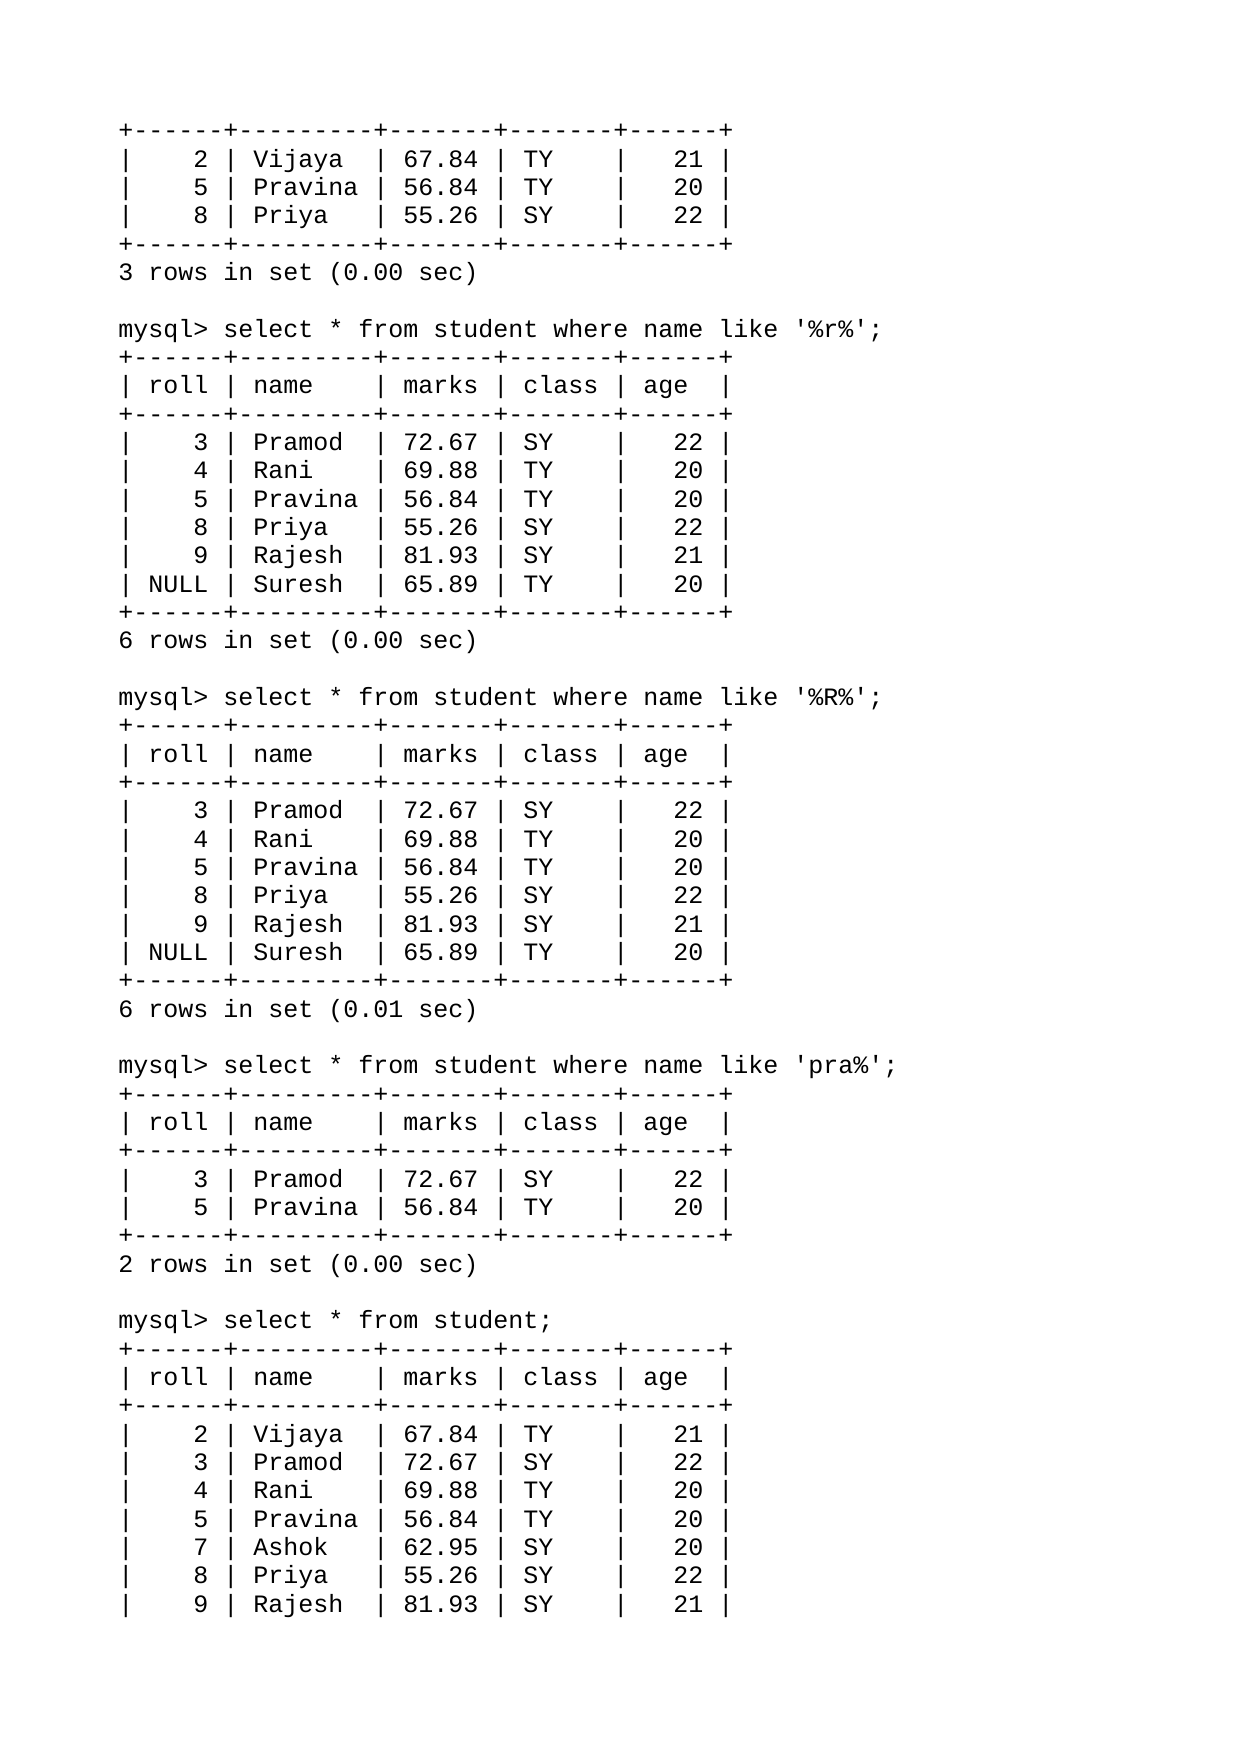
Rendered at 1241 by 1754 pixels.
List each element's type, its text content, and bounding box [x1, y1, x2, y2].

text | NULL | Suresh | 65.89 | TY | 20 | [118, 571, 1122, 600]
text | 4 | Rani | 69.88 | TY | 20 | [118, 1478, 1122, 1506]
text | 3 | Pramod | 72.67 | SY | 22 | [118, 1450, 1122, 1478]
text +------+---------+-------+-------+------+ [118, 1081, 1122, 1110]
text | 8 | Priya | 55.26 | SY | 22 | [118, 1563, 1122, 1591]
text +------+---------+-------+-------+------+ [118, 231, 1122, 260]
text +------+---------+-------+-------+------+ [118, 770, 1122, 798]
text mysql> select * from student; [118, 1308, 1122, 1336]
text | 3 | Pramod | 72.67 | SY | 22 | [118, 1166, 1122, 1195]
text | roll | name | marks | class | age | [118, 1365, 1122, 1393]
text mysql> select * from student where name like '%R%'; [118, 685, 1122, 713]
text | 9 | Rajesh | 81.93 | SY | 21 | [118, 1591, 1122, 1620]
text | roll | name | marks | class | age | [118, 373, 1122, 401]
text mysql> select * from student where name like '%r%'; [118, 316, 1122, 345]
text mysql> select * from student where name like 'pra%'; [118, 1053, 1122, 1081]
text | 2 | Vijaya | 67.84 | TY | 21 | [118, 1421, 1122, 1450]
text | 9 | Rajesh | 81.93 | SY | 21 | [118, 911, 1122, 940]
text | 8 | Priya | 55.26 | SY | 22 | [118, 203, 1122, 231]
text | 8 | Priya | 55.26 | SY | 22 | [118, 515, 1122, 543]
text +------+---------+-------+-------+------+ [118, 1138, 1122, 1166]
text | 2 | Vijaya | 67.84 | TY | 21 | [118, 146, 1122, 175]
text | NULL | Suresh | 65.89 | TY | 20 | [118, 940, 1122, 968]
text +------+---------+-------+-------+------+ [118, 600, 1122, 628]
text | roll | name | marks | class | age | [118, 1110, 1122, 1138]
text +------+---------+-------+-------+------+ [118, 713, 1122, 741]
text 2 rows in set (0.00 sec) [118, 1251, 1122, 1280]
text | 3 | Pramod | 72.67 | SY | 22 | [118, 798, 1122, 826]
text | 8 | Priya | 55.26 | SY | 22 | [118, 883, 1122, 911]
text +------+---------+-------+-------+------+ [118, 1336, 1122, 1365]
text | roll | name | marks | class | age | [118, 741, 1122, 770]
text | 5 | Pravina | 56.84 | TY | 20 | [118, 1195, 1122, 1223]
text +------+---------+-------+-------+------+ [118, 1393, 1122, 1421]
text | 4 | Rani | 69.88 | TY | 20 | [118, 458, 1122, 486]
text +------+---------+-------+-------+------+ [118, 401, 1122, 430]
text | 5 | Pravina | 56.84 | TY | 20 | [118, 1506, 1122, 1535]
text | 9 | Rajesh | 81.93 | SY | 21 | [118, 543, 1122, 571]
text +------+---------+-------+-------+------+ [118, 118, 1122, 146]
text | 4 | Rani | 69.88 | TY | 20 | [118, 826, 1122, 855]
text +------+---------+-------+-------+------+ [118, 968, 1122, 996]
text 6 rows in set (0.01 sec) [118, 996, 1122, 1025]
text | 5 | Pravina | 56.84 | TY | 20 | [118, 486, 1122, 515]
text | 3 | Pramod | 72.67 | SY | 22 | [118, 430, 1122, 458]
text +------+---------+-------+-------+------+ [118, 1223, 1122, 1251]
text 6 rows in set (0.00 sec) [118, 628, 1122, 656]
text | 5 | Pravina | 56.84 | TY | 20 | [118, 855, 1122, 883]
text | 5 | Pravina | 56.84 | TY | 20 | [118, 175, 1122, 203]
text | 7 | Ashok | 62.95 | SY | 20 | [118, 1535, 1122, 1563]
text 3 rows in set (0.00 sec) [118, 260, 1122, 288]
text +------+---------+-------+-------+------+ [118, 345, 1122, 373]
